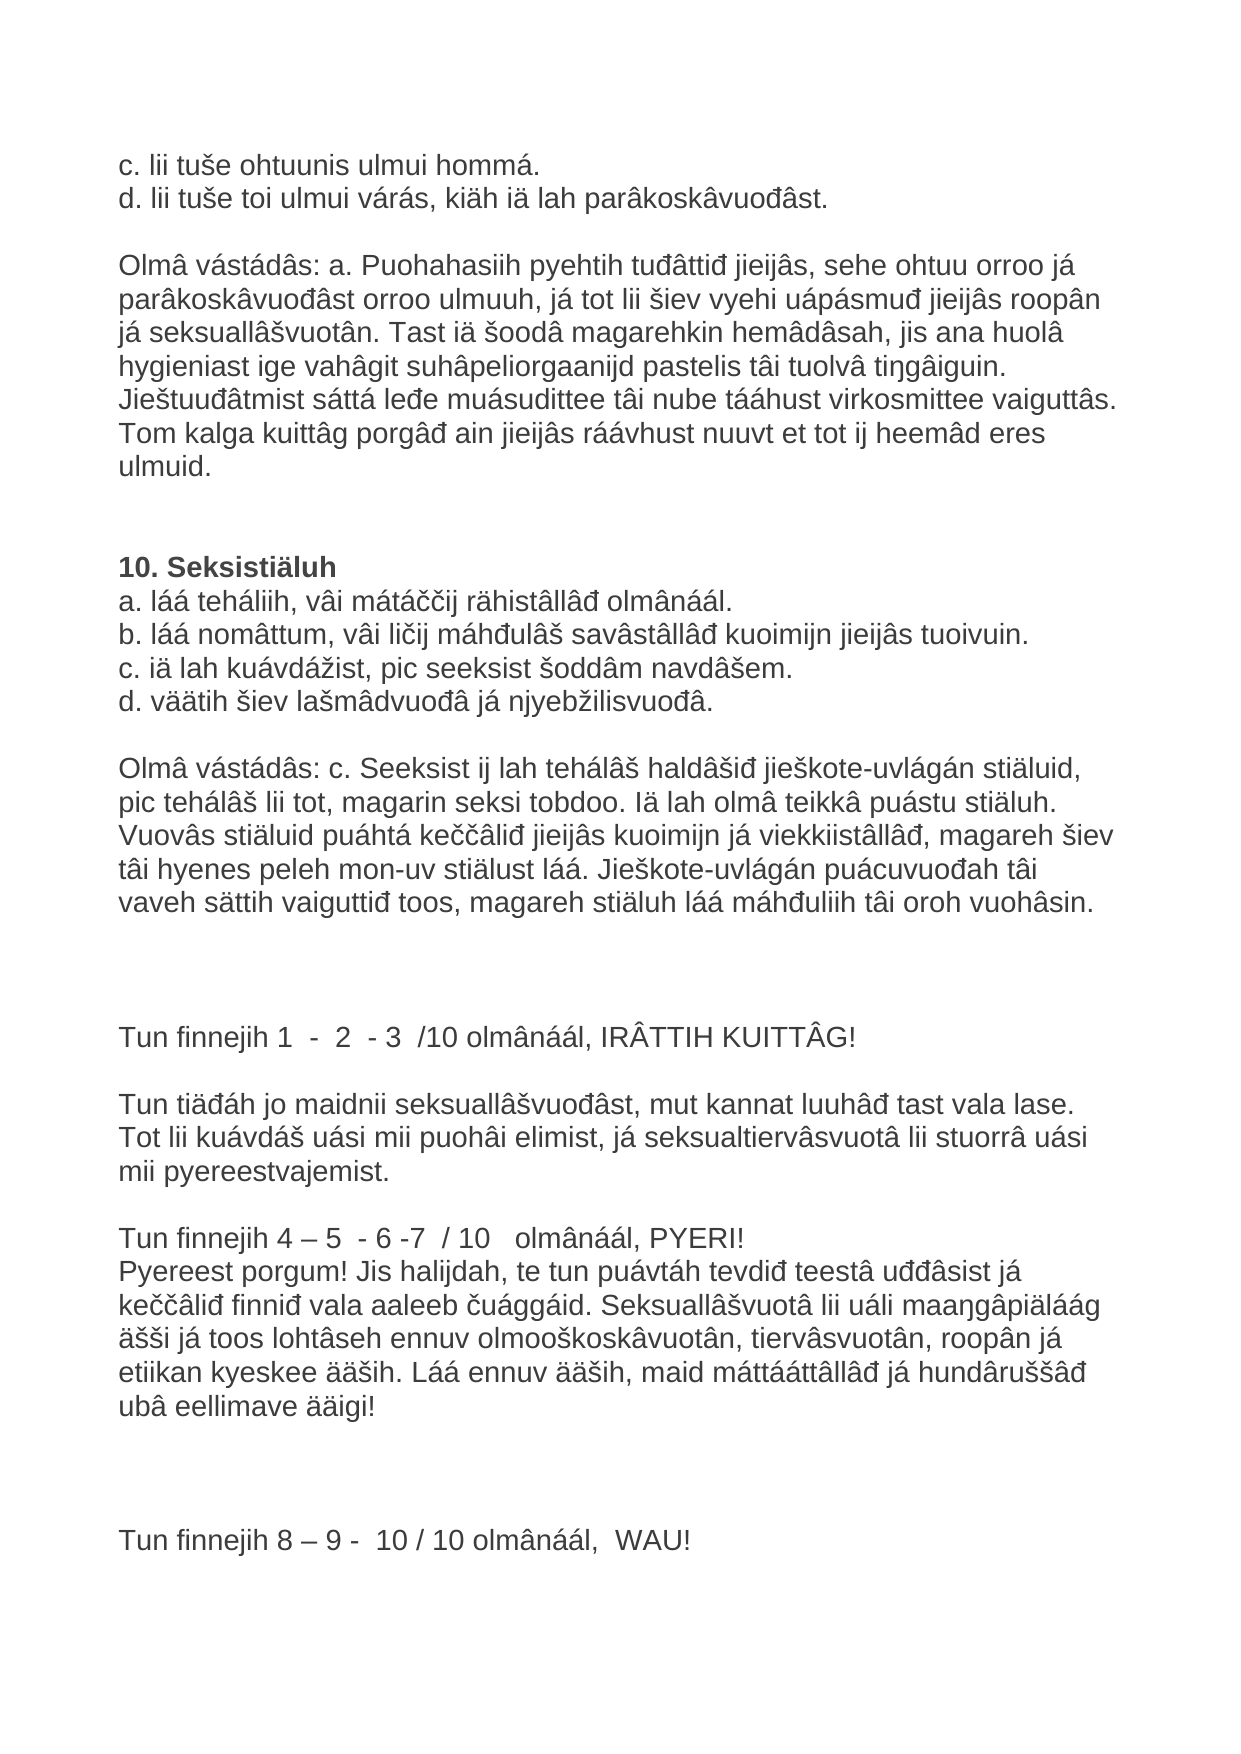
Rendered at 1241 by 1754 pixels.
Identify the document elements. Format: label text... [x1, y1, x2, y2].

text d. väätih šiev lašmâdvuođâ já njyebžilisvuođâ. [118, 684, 1122, 718]
text Tun finnejih 4 – 5 - 6 -7 / 10 olmânáál, PYERI! [118, 1221, 1122, 1254]
text Tun finnejih 8 – 9 - 10 / 10 olmânáál, WAU! [118, 1523, 1122, 1556]
text Tun finnejih 1 - 2 - 3 /10 olmânáál, IRÂTTIH KUITTÂG! [118, 1020, 1122, 1053]
subtitle c. lii tuše ohtuunis ulmui hommá. [118, 148, 1122, 181]
text Tun tiäđáh jo maidnii seksuallâšvuođâst, mut kannat luuhâđ tast vala lase. Tot lii kuávdáš uási mii puohâi elimist, já seksualtiervâsvuotâ lii stuorrâ uási mii pyereestvajemist. [118, 1087, 1122, 1187]
text Olmâ vástádâs: c. Seeksist ij lah tehálâš haldâšiđ jieškote-uvlágán stiäluid, pic tehálâš lii tot, magarin seksi tobdoo. Iä lah olmâ teikkâ puástu stiäluh. Vuovâs stiäluid puáhtá keččâliđ jieijâs kuoimijn já viekkiistâllâđ, magareh šiev tâi hyenes peleh mon-uv stiälust láá. Jieškote-uvlágán puácuvuođah tâi vaveh sättih vaiguttiđ toos, magareh stiäluh láá máhđuliih tâi oroh vuohâsin. [118, 751, 1122, 919]
text Olmâ vástádâs: a. Puohahasiih pyehtih tuđâttiđ jieijâs, sehe ohtuu orroo já parâkoskâvuođâst orroo ulmuuh, já tot lii šiev vyehi uápásmuđ jieijâs roopân já seksuallâšvuotân. Tast iä šoodâ magarehkin hemâdâsah, jis ana huolâ hygieniast ige vahâgit suhâpeliorgaanijd pastelis tâi tuolvâ tiŋgâiguin. Jieštuuđâtmist sáttá leđe muásudittee tâi nube tááhust virkosmittee vaiguttâs. Tom kalga kuittâg porgâđ ain jieijâs ráávhust nuuvt et tot ij heemâd eres ulmuid. [118, 248, 1122, 483]
text a. láá teháliih, vâi mátáččij rähistâllâđ olmânáál. [118, 584, 1122, 617]
text c. iä lah kuávdážist, pic seeksist šoddâm navdâšem. [118, 651, 1122, 684]
subtitle 10. Seksistiäluh [118, 550, 1122, 584]
text b. láá nomâttum, vâi ličij máhđulâš savâstâllâđ kuoimijn jieijâs tuoivuin. [118, 617, 1122, 651]
subtitle d. lii tuše toi ulmui várás, kiäh iä lah parâkoskâvuođâst. [118, 181, 1122, 215]
text Pyereest porgum! Jis halijdah, te tun puávtáh tevdiđ teestâ uđđâsist já keččâliđ finniđ vala aaleeb čuággáid. Seksuallâšvuotâ lii uáli maaŋgâpiäláág äšši já toos lohtâseh ennuv olmooškoskâvuotân, tiervâsvuotân, roopân já etiikan kyeskee ääših. Láá ennuv ääših, maid máttááttâllâđ já hundâruššâđ ubâ eellimave ääigi! [118, 1254, 1122, 1422]
